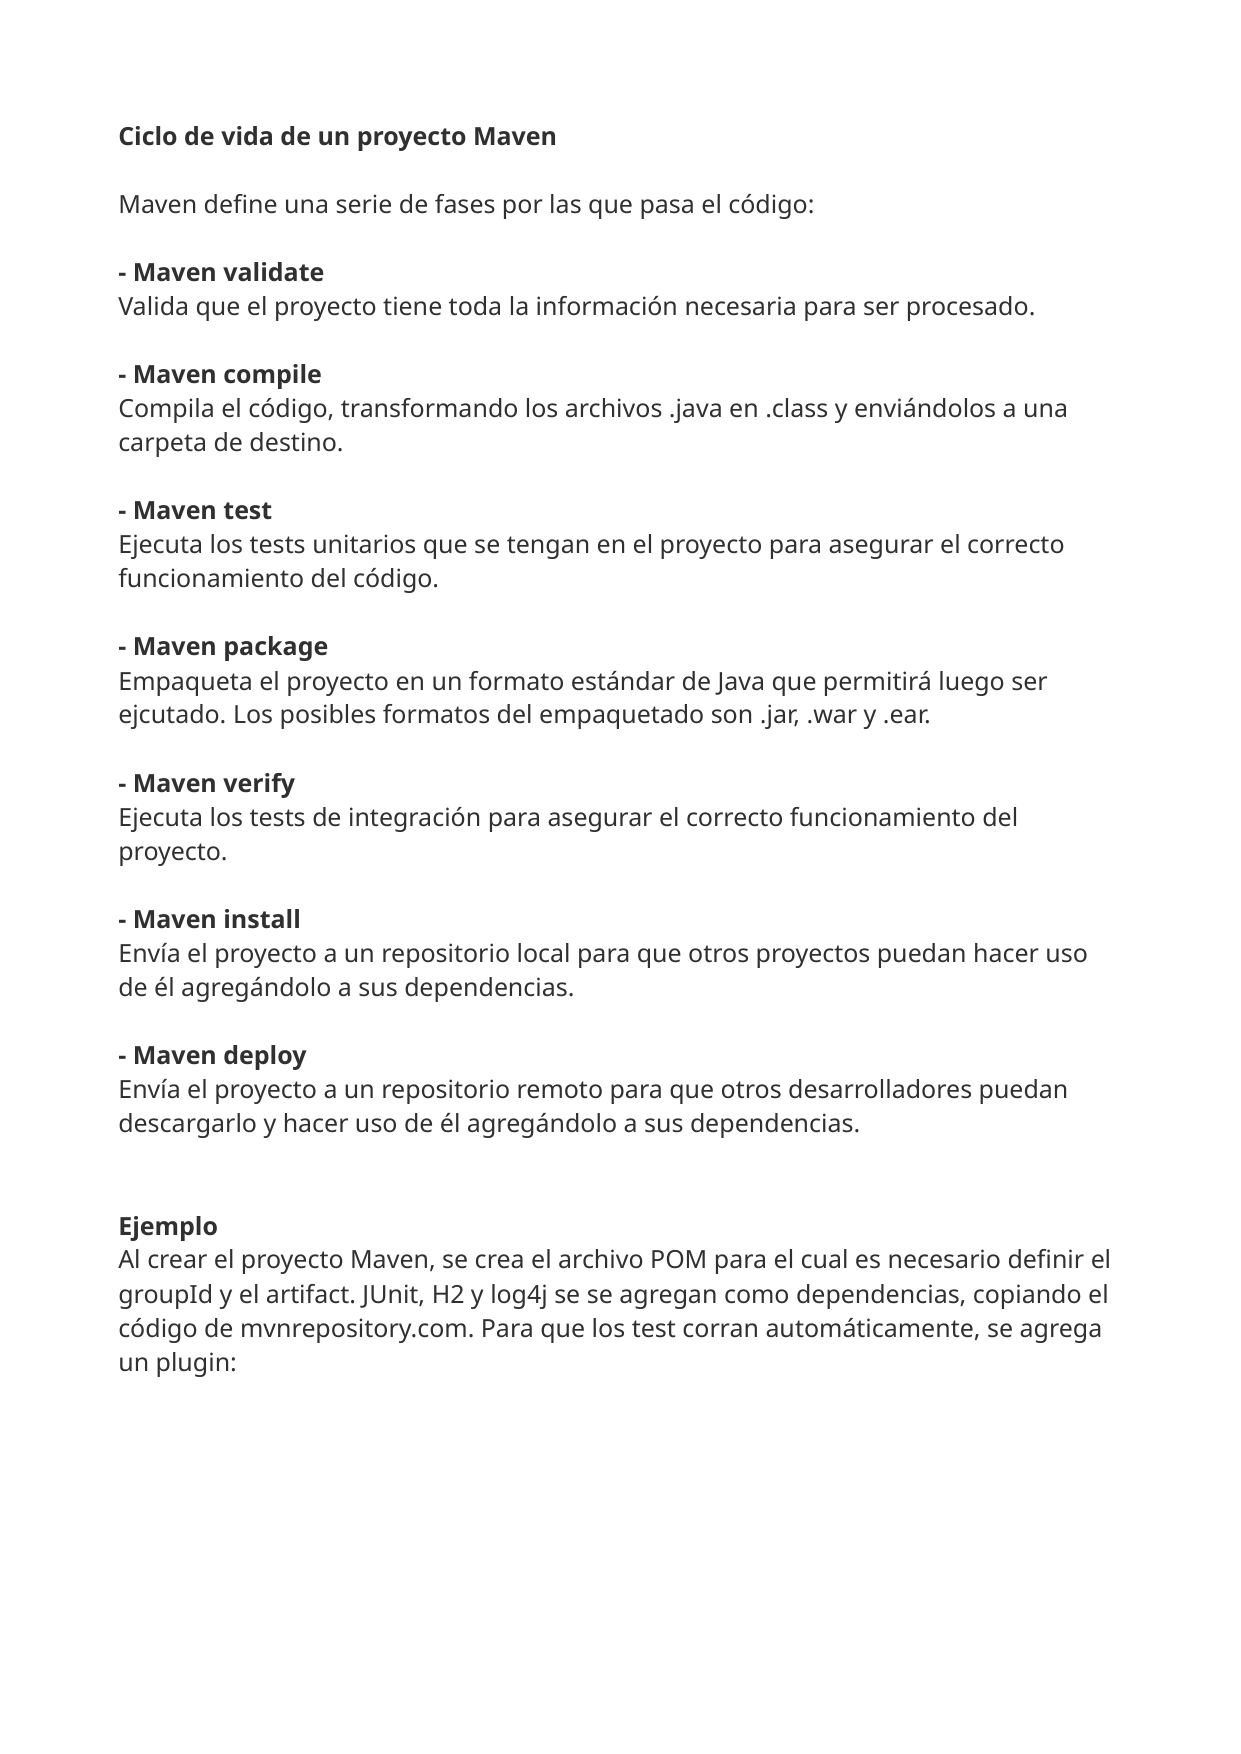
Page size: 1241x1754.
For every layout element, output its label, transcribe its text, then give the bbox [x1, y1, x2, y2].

text Ejecuta los tests de integración para asegurar el correcto funcionamiento del proyecto. [118, 799, 1122, 867]
text Envía el proyecto a un repositorio local para que otros proyectos puedan hacer uso de él agregándolo a sus dependencias. [118, 936, 1122, 1004]
text Ciclo de vida de un proyecto Maven [118, 118, 1122, 152]
text Empaqueta el proyecto en un formato estándar de Java que permitirá luego ser ejcutado. Los posibles formatos del empaquetado son .jar, .war y .ear. [118, 663, 1122, 731]
text Compila el código, transformando los archivos .java en .class y enviándolos a una carpeta de destino. [118, 391, 1122, 459]
text Al crear el proyecto Maven, se crea el archivo POM para el cual es necesario definir el groupId y el artifact. JUnit, H2 y log4j se se agregan como dependencias, copiando el código de mvnrepository.com. Para que los test corran automáticamente, se agrega un plugin: [118, 1242, 1122, 1378]
text Ejecuta los tests unitarios que se tengan en el proyecto para asegurar el correcto funcionamiento del código. [118, 527, 1122, 595]
text Maven define una serie de fases por las que pasa el código: [118, 186, 1122, 220]
text Envía el proyecto a un repositorio remoto para que otros desarrolladores puedan descargarlo y hacer uso de él agregándolo a sus dependencias. [118, 1072, 1122, 1140]
text - Maven verify [118, 765, 1122, 799]
text Valida que el proyecto tiene toda la información necesaria para ser procesado. [118, 288, 1122, 322]
text Ejemplo [118, 1208, 1122, 1242]
text - Maven deploy [118, 1038, 1122, 1072]
text - Maven package [118, 629, 1122, 663]
text - Maven install [118, 902, 1122, 936]
text - Maven test [118, 493, 1122, 527]
text - Maven validate [118, 254, 1122, 288]
text - Maven compile [118, 357, 1122, 391]
